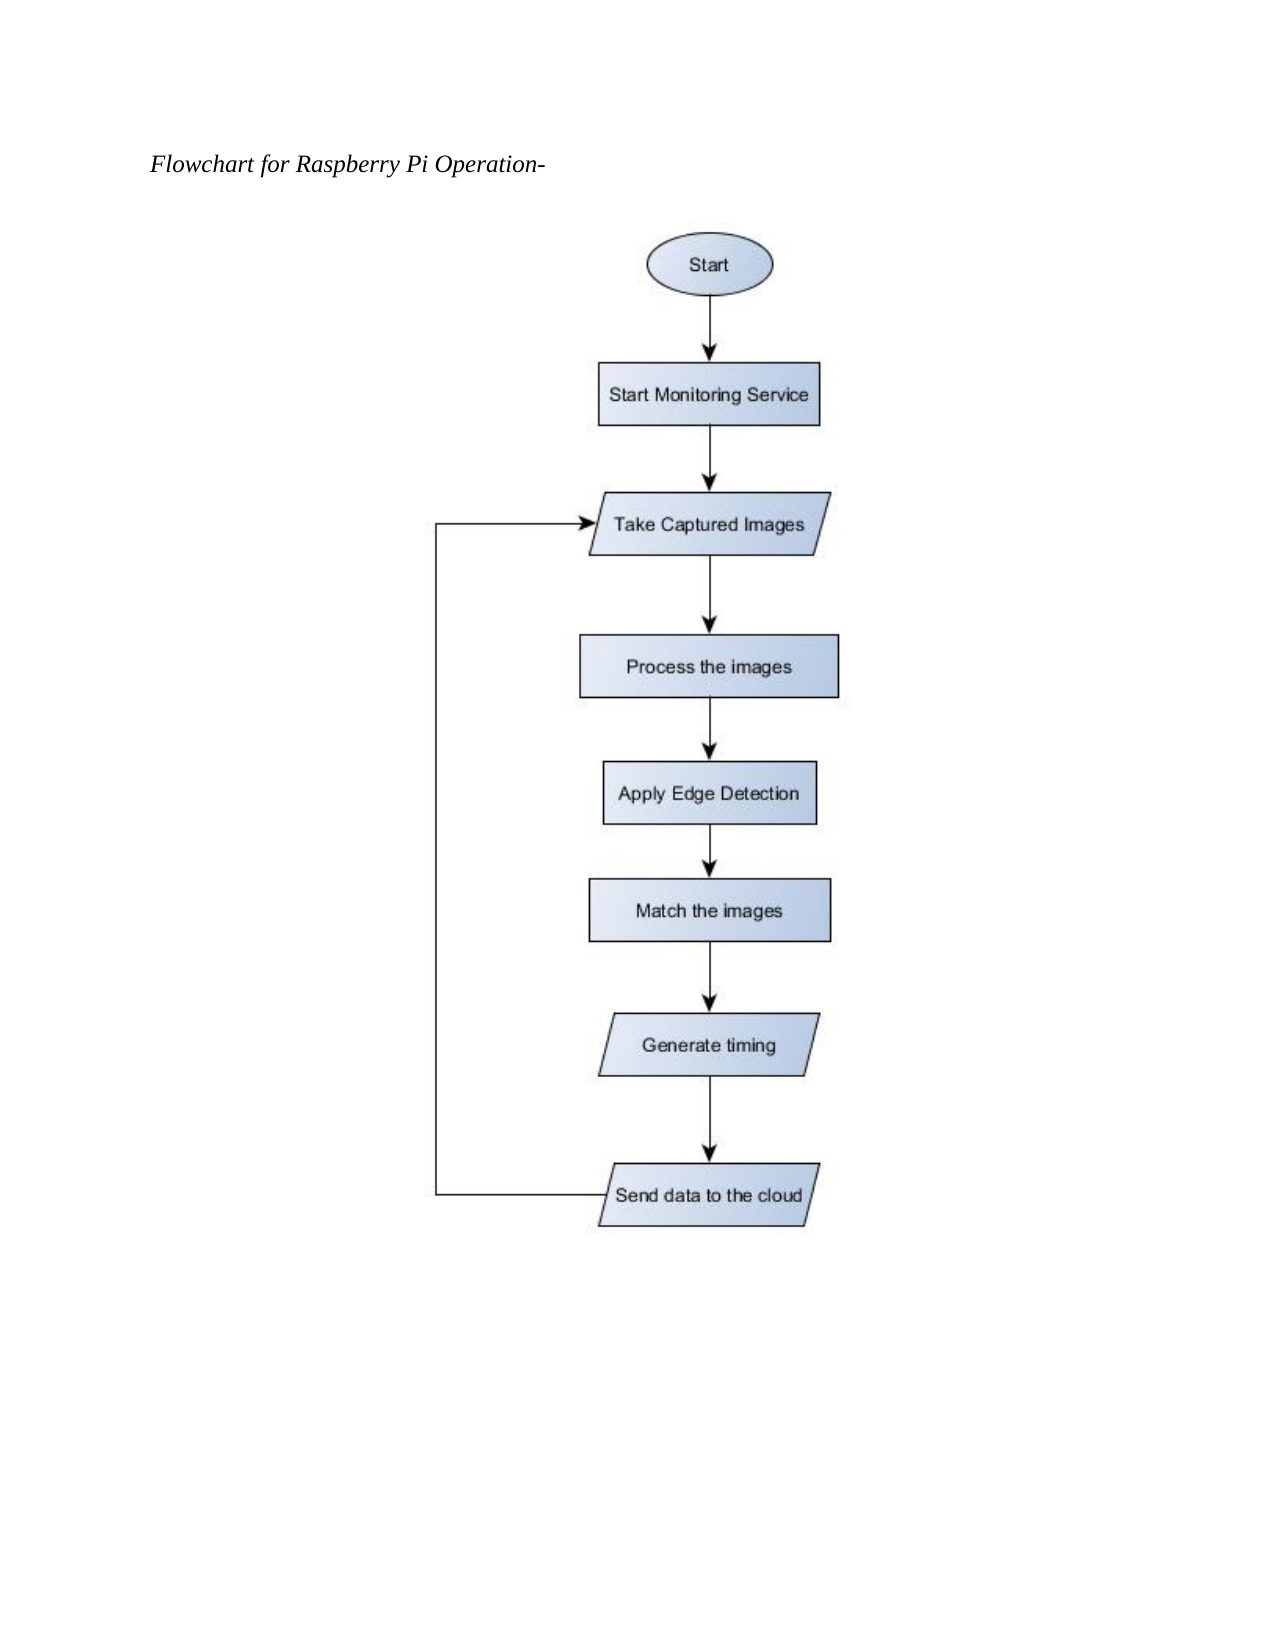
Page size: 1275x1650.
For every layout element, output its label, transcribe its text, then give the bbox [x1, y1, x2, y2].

picture [412, 209, 863, 1249]
text Flowchart for Raspberry Pi Operation- [150, 149, 1125, 178]
